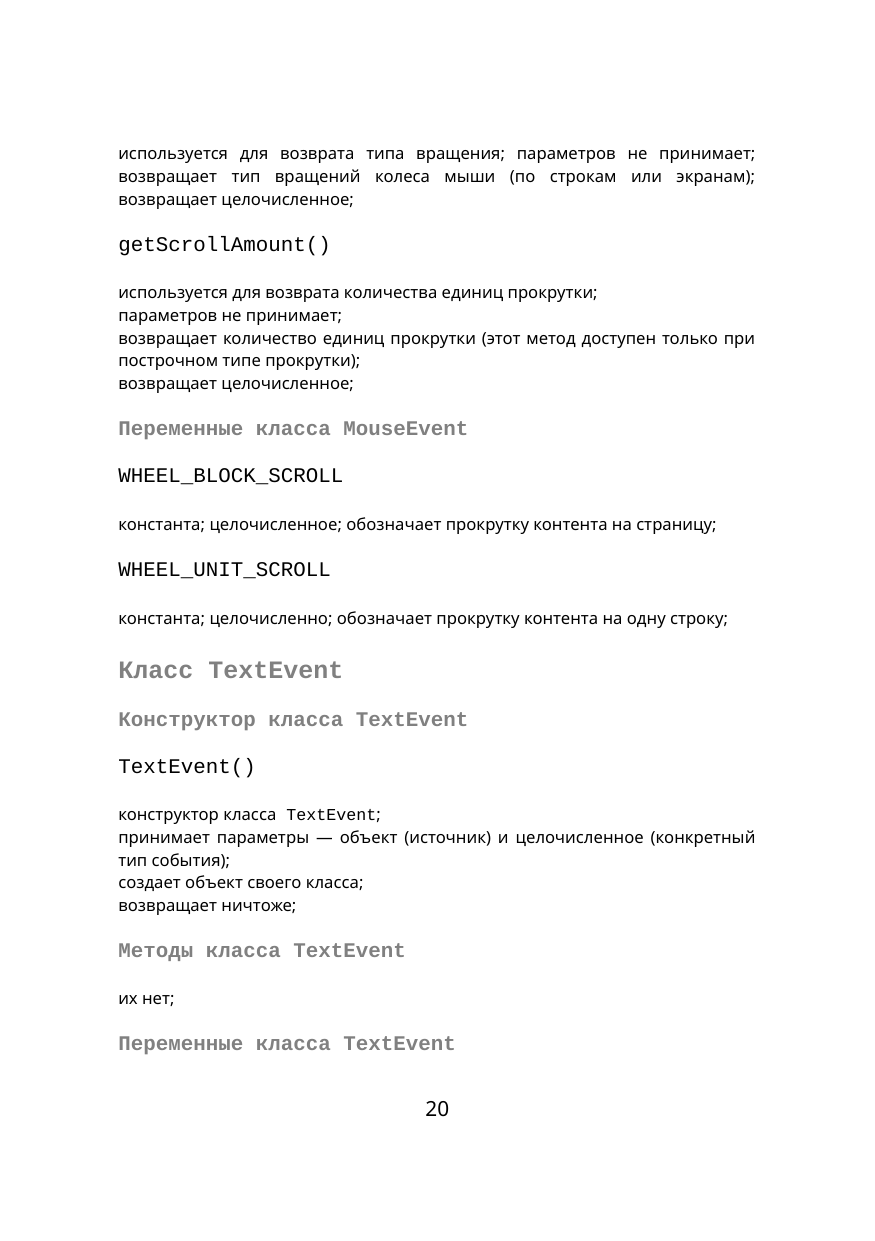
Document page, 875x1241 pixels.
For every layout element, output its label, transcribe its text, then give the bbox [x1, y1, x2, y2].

text getScrollAmount() [118, 233, 756, 257]
text Переменные класса TextEvent [118, 1033, 756, 1057]
text константа; целочисленное; обозначает прокрутку контента на страницу; [118, 513, 756, 535]
text конструктор класса TextEvent; [118, 803, 756, 826]
text Класс TextEvent [118, 657, 756, 686]
text возвращает количество единиц прокрутки (этот метод доступен только при построчном типе прокрутки); [118, 326, 756, 372]
text создает объект своего класса; [118, 871, 756, 894]
text используется для возврата типа вращения; параметров не принимает; возвращает тип вращений колеса мыши (по строкам или экранам); возвращает целочисленное; [118, 142, 756, 210]
text Методы класса TextEvent [118, 940, 756, 964]
text параметров не принимает; [118, 303, 756, 326]
text WHEEL_UNIT_SCROLL [118, 559, 756, 583]
text TextEvent() [118, 757, 756, 780]
text используется для возврата количества единиц прокрутки; [118, 281, 756, 303]
text возвращает ничтоже; [118, 894, 756, 917]
text WHEEL_BLOCK_SCROLL [118, 465, 756, 489]
text Конструктор класса TextEvent [118, 709, 756, 733]
text Переменные класса MouseEvent [118, 418, 756, 442]
text возвращает целочисленное; [118, 372, 756, 394]
text константа; целочисленно; обозначает прокрутку контента на одну строку; [118, 606, 756, 629]
text принимает параметры — объект (источник) и целочисленное (конкретный тип события); [118, 826, 756, 871]
text их нет; [118, 987, 756, 1009]
